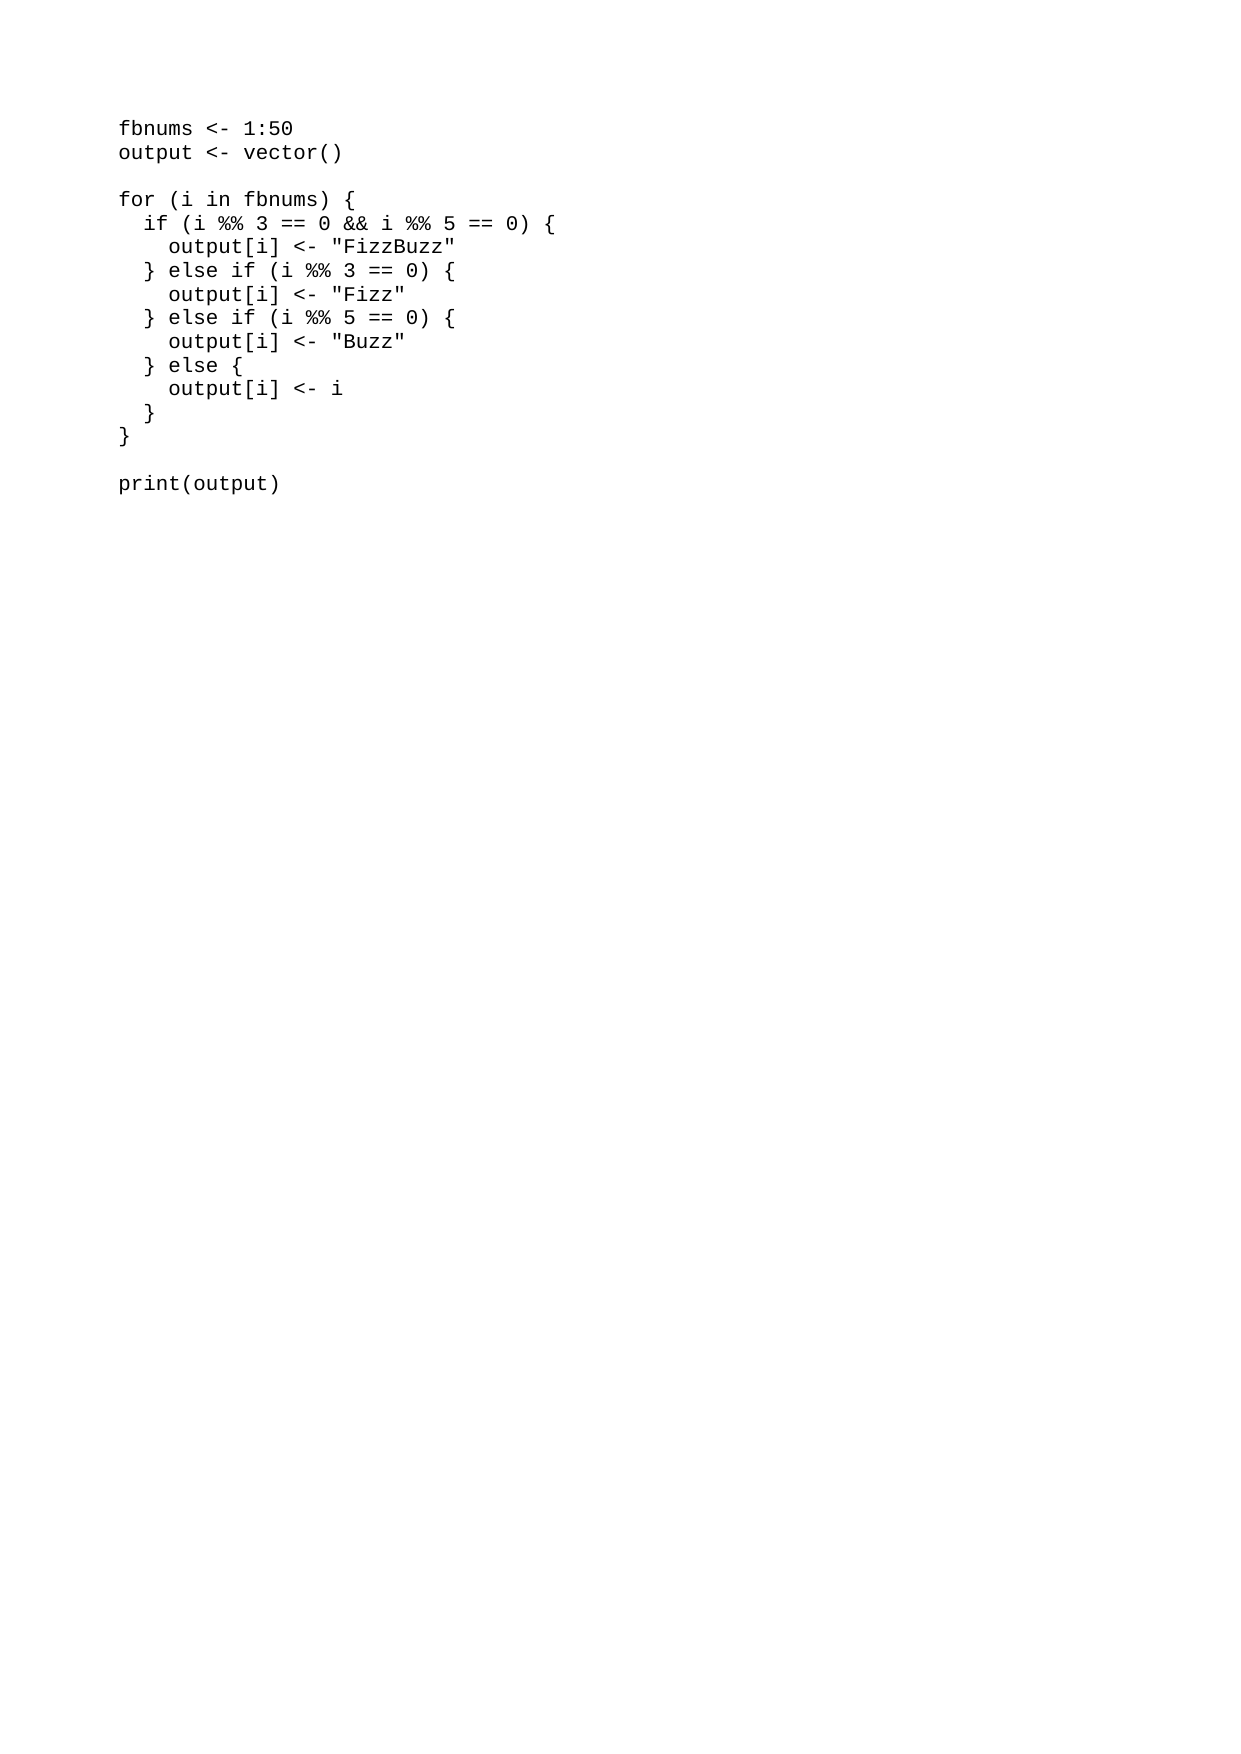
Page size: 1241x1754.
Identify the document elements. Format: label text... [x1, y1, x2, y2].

text } else if (i %% 3 == 0) { [118, 260, 1122, 284]
text if (i %% 3 == 0 && i %% 5 == 0) { [118, 213, 1122, 236]
text output <- vector() [118, 142, 1122, 165]
text fbnums <- 1:50 [118, 118, 1122, 142]
text } else if (i %% 5 == 0) { [118, 307, 1122, 331]
text } [118, 402, 1122, 426]
text output[i] <- "FizzBuzz" [118, 236, 1122, 260]
text output[i] <- "Fizz" [118, 284, 1122, 307]
text output[i] <- "Buzz" [118, 331, 1122, 354]
text } else { [118, 354, 1122, 378]
text } [118, 426, 1122, 449]
text for (i in fbnums) { [118, 189, 1122, 213]
text output[i] <- i [118, 378, 1122, 402]
text print(output) [118, 473, 1122, 496]
